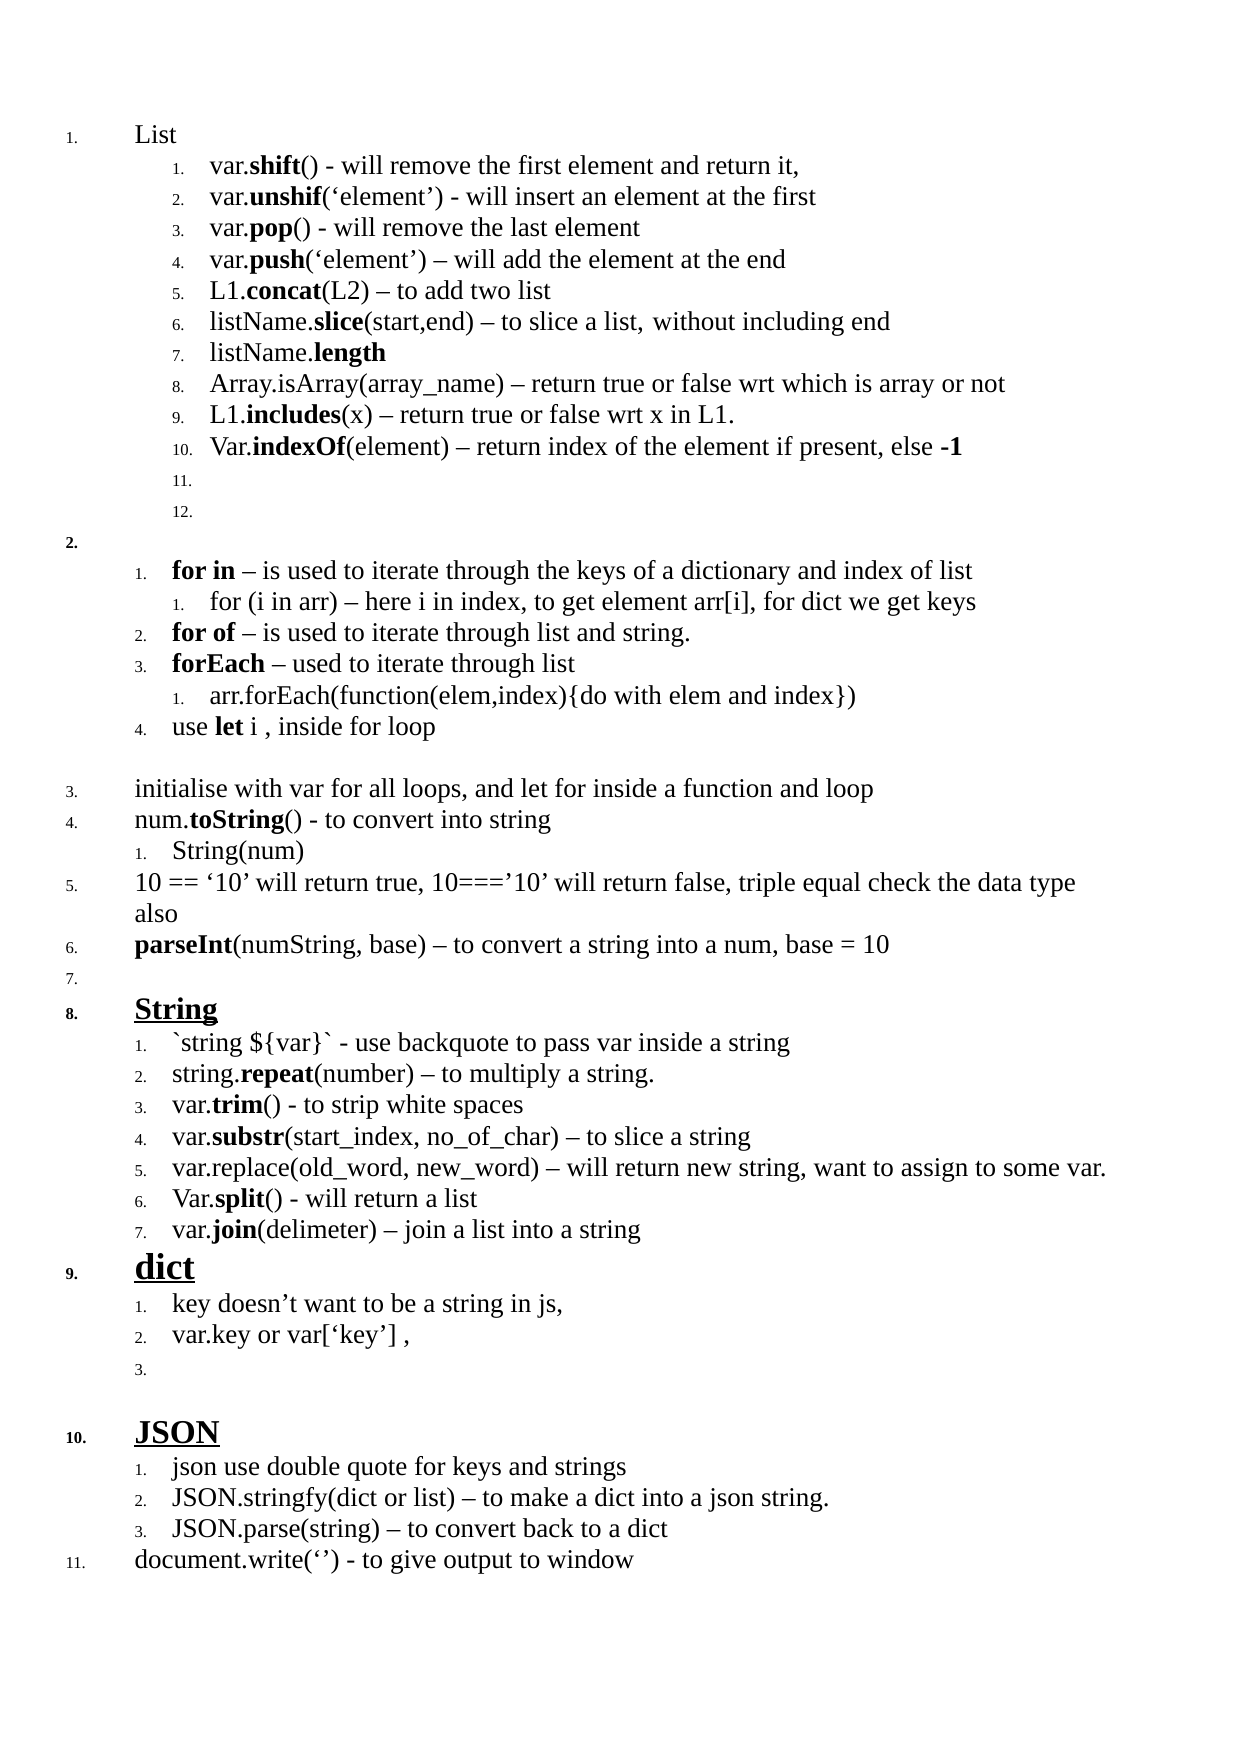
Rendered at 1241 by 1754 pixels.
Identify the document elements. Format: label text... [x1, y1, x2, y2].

list `string ${var}` - use backquote to pass var inside a string [134, 1026, 1123, 1057]
list String(num) [134, 834, 1123, 866]
list Array.isArray(array_name) – return true or false wrt which is array or not [172, 367, 1123, 398]
list var.unshif(‘element’) - will insert an element at the first [172, 180, 1123, 212]
list listName.length [172, 336, 1123, 367]
list dict [65, 1244, 1123, 1287]
list JSON.stringfy(dict or list) – to make a dict into a json string. [134, 1481, 1123, 1512]
list var.trim() - to strip white spaces [134, 1088, 1123, 1119]
list JSON.parse(string) – to convert back to a dict [134, 1512, 1123, 1544]
list var.substr(start_index, no_of_char) – to slice a string [134, 1119, 1123, 1151]
list for in – is used to iterate through the keys of a dictionary and index of list [134, 554, 1123, 585]
list L1.concat(L2) – to add two list [172, 274, 1123, 305]
list List [65, 118, 1123, 149]
list String [65, 990, 1123, 1026]
list 10 == ‘10’ will return true, 10===’10’ will return false, triple equal check the data type also [65, 866, 1123, 928]
list arr.forEach(function(elem,index){do with elem and index}) [172, 679, 1123, 710]
list var.push(‘element’) – will add the element at the end [172, 243, 1123, 274]
list initialise with var for all loops, and let for inside a function and loop [65, 772, 1123, 803]
list var.join(delimeter) – join a list into a string [134, 1213, 1123, 1244]
list for of – is used to iterate through list and string. [134, 616, 1123, 648]
list Var.indexOf(element) – return index of the element if present, else -1 [172, 429, 1123, 461]
list document.write(‘’) - to give output to window [65, 1544, 1123, 1575]
list L1.includes(x) – return true or false wrt x in L1. [172, 398, 1123, 429]
list json use double quote for keys and strings [134, 1450, 1123, 1481]
list forEach – used to iterate through list [134, 648, 1123, 679]
list use let i , inside for loop [134, 710, 1123, 741]
list var.shift() - will remove the first element and return it, [172, 149, 1123, 180]
list num.toString() - to convert into string [65, 803, 1123, 834]
list JSON [65, 1412, 1123, 1450]
list listName.slice(start,end) – to slice a list, without including end [172, 305, 1123, 336]
list var.key or var[‘key’] , [134, 1318, 1123, 1349]
list string.repeat(number) – to multiply a string. [134, 1057, 1123, 1088]
list var.pop() - will remove the last element [172, 212, 1123, 243]
list var.replace(old_word, new_word) – will return new string, want to assign to some var. [134, 1151, 1123, 1182]
list for (i in arr) – here i in index, to get element arr[i], for dict we get keys [172, 585, 1123, 616]
list Var.split() - will return a list [134, 1182, 1123, 1213]
list parseInt(numString, base) – to convert a string into a num, base = 10 [65, 928, 1123, 959]
list key doesn’t want to be a string in js, [134, 1287, 1123, 1318]
